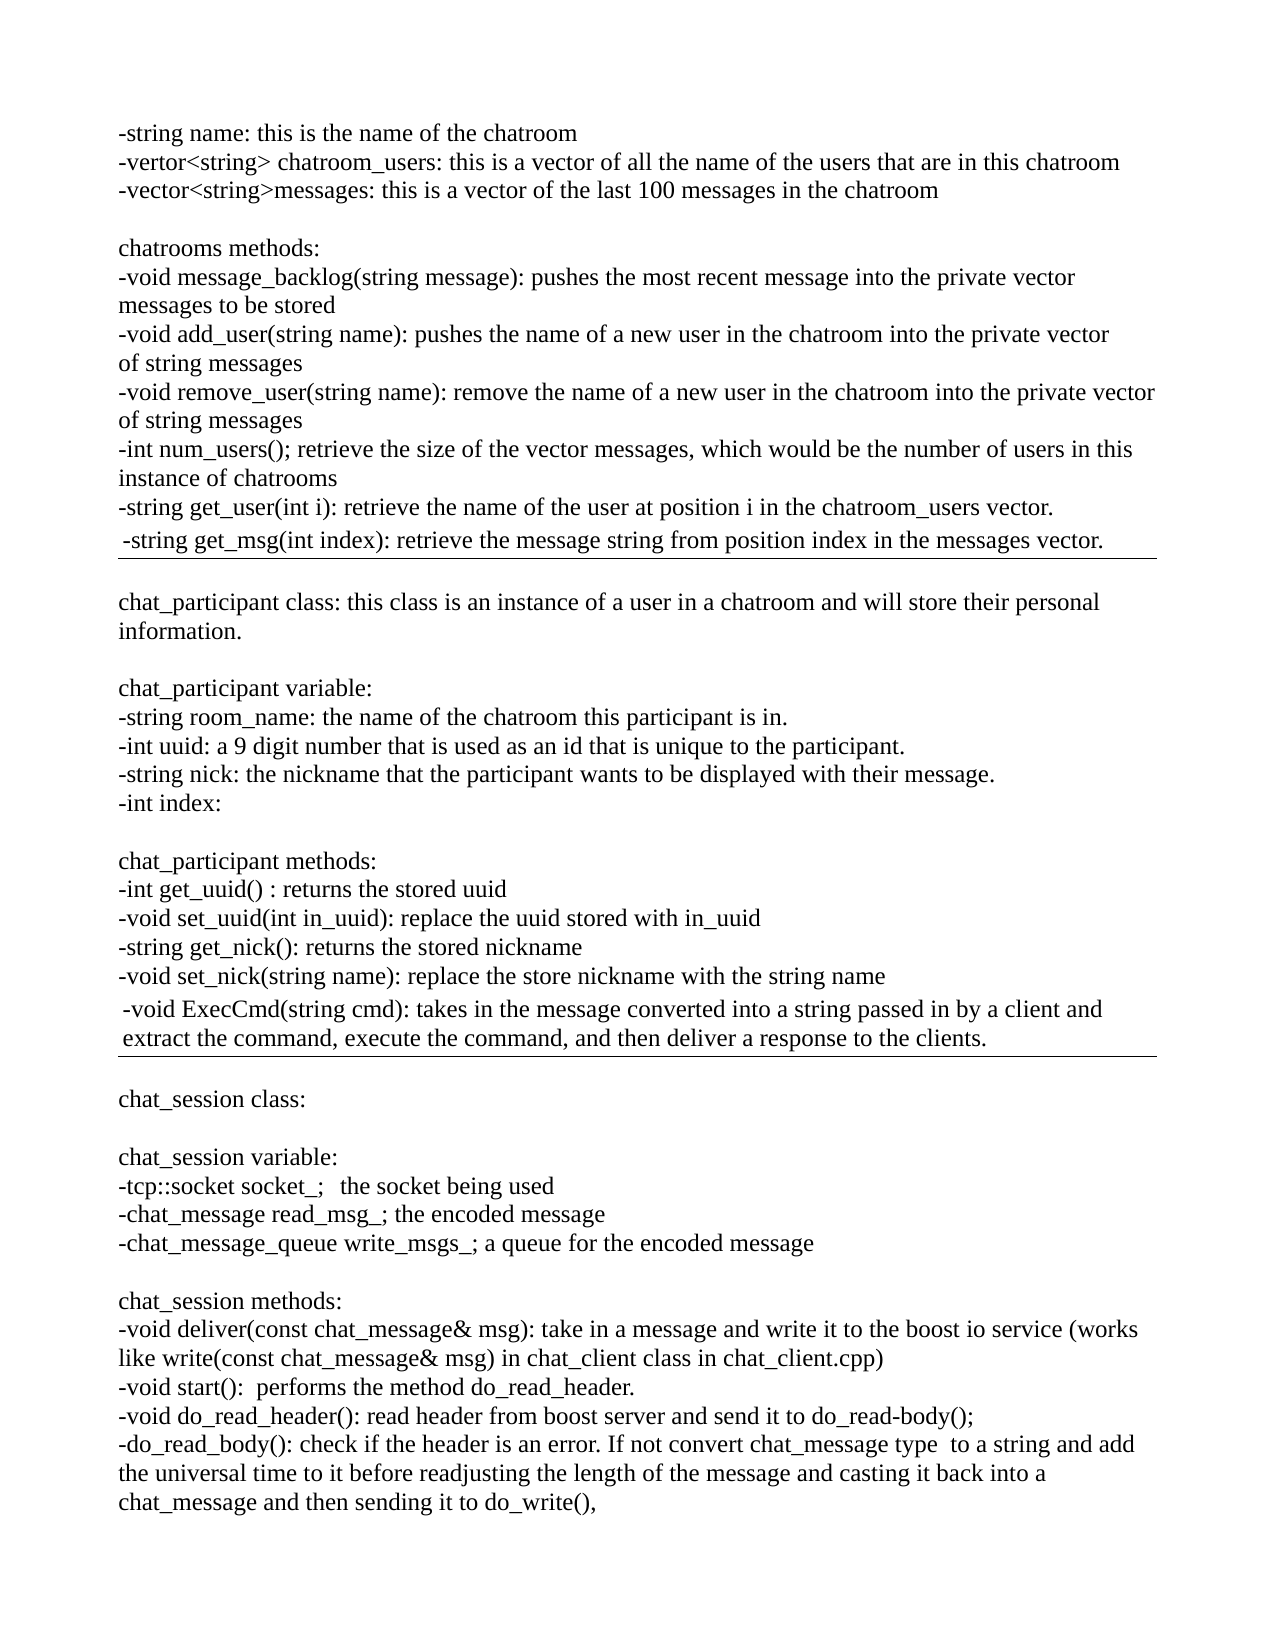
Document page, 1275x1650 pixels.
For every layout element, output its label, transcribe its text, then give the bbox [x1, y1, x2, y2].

text -void remove_user(string name): remove the name of a new user in the chatroom into the private vector [118, 377, 1157, 406]
text -void deliver(const chat_message& msg): take in a message and write it to the boost io service (works like write(const chat_message& msg) in chat_client class in chat_client.cpp) [118, 1314, 1157, 1372]
text -void ExecCmd(string cmd): takes in the message converted into a string passed in by a client and extract the command, execute the command, and then deliver a response to the clients. [118, 989, 1157, 1056]
text -chat_message_queue write_msgs_; a queue for the encoded message [118, 1228, 1157, 1257]
text -tcp::socket socket_; the socket being used [118, 1171, 1157, 1199]
text chat_participant class: this class is an instance of a user in a chatroom and will store their personal information. [118, 587, 1157, 644]
text chatrooms methods: [118, 233, 1157, 262]
text chat_participant methods: [118, 846, 1157, 874]
text -do_read_body(): check if the header is an error. If not convert chat_message type to a string and add the universal time to it before readjusting the length of the message and casting it back into a chat_message and then sending it to do_write(), [118, 1429, 1157, 1516]
text -int uuid: a 9 digit number that is used as an id that is unique to the participant. [118, 731, 1157, 759]
text of string messages [118, 348, 1157, 377]
text -string get_user(int i): retrieve the name of the user at position i in the chatroom_users vector. [118, 492, 1157, 521]
text -string name: this is the name of the chatroom [118, 118, 1157, 147]
text -void do_read_header(): read header from boost server and send it to do_read-body(); [118, 1401, 1157, 1429]
text -chat_message read_msg_; the encoded message [118, 1199, 1157, 1228]
text of string messages [118, 406, 1157, 434]
text -vertor<string> chatroom_users: this is a vector of all the name of the users that are in this chatroom [118, 147, 1157, 176]
text chat_session variable: [118, 1142, 1157, 1171]
text -void set_nick(string name): replace the store nickname with the string name [118, 961, 1157, 989]
text -string get_msg(int index): retrieve the message string from position index in the messages vector. [118, 521, 1157, 558]
text -vector<string>messages: this is a vector of the last 100 messages in the chatroom [118, 176, 1157, 204]
text -string get_nick(): returns the stored nickname [118, 932, 1157, 961]
text chat_session class: [118, 1084, 1157, 1113]
text -int index: [118, 788, 1157, 817]
text -void start(): performs the method do_read_header. [118, 1372, 1157, 1401]
text -void add_user(string name): pushes the name of a new user in the chatroom into the private vector [118, 319, 1157, 348]
text -string room_name: the name of the chatroom this participant is in. [118, 702, 1157, 731]
text -int num_users(); retrieve the size of the vector messages, which would be the number of users in this instance of chatrooms [118, 434, 1157, 492]
text chat_participant variable: [118, 673, 1157, 702]
text -void set_uuid(int in_uuid): replace the uuid stored with in_uuid [118, 903, 1157, 932]
text -string nick: the nickname that the participant wants to be displayed with their message. [118, 759, 1157, 788]
text -void message_backlog(string message): pushes the most recent message into the private vector messages to be stored [118, 262, 1157, 319]
text -int get_uuid() : returns the stored uuid [118, 874, 1157, 903]
text chat_session methods: [118, 1286, 1157, 1314]
